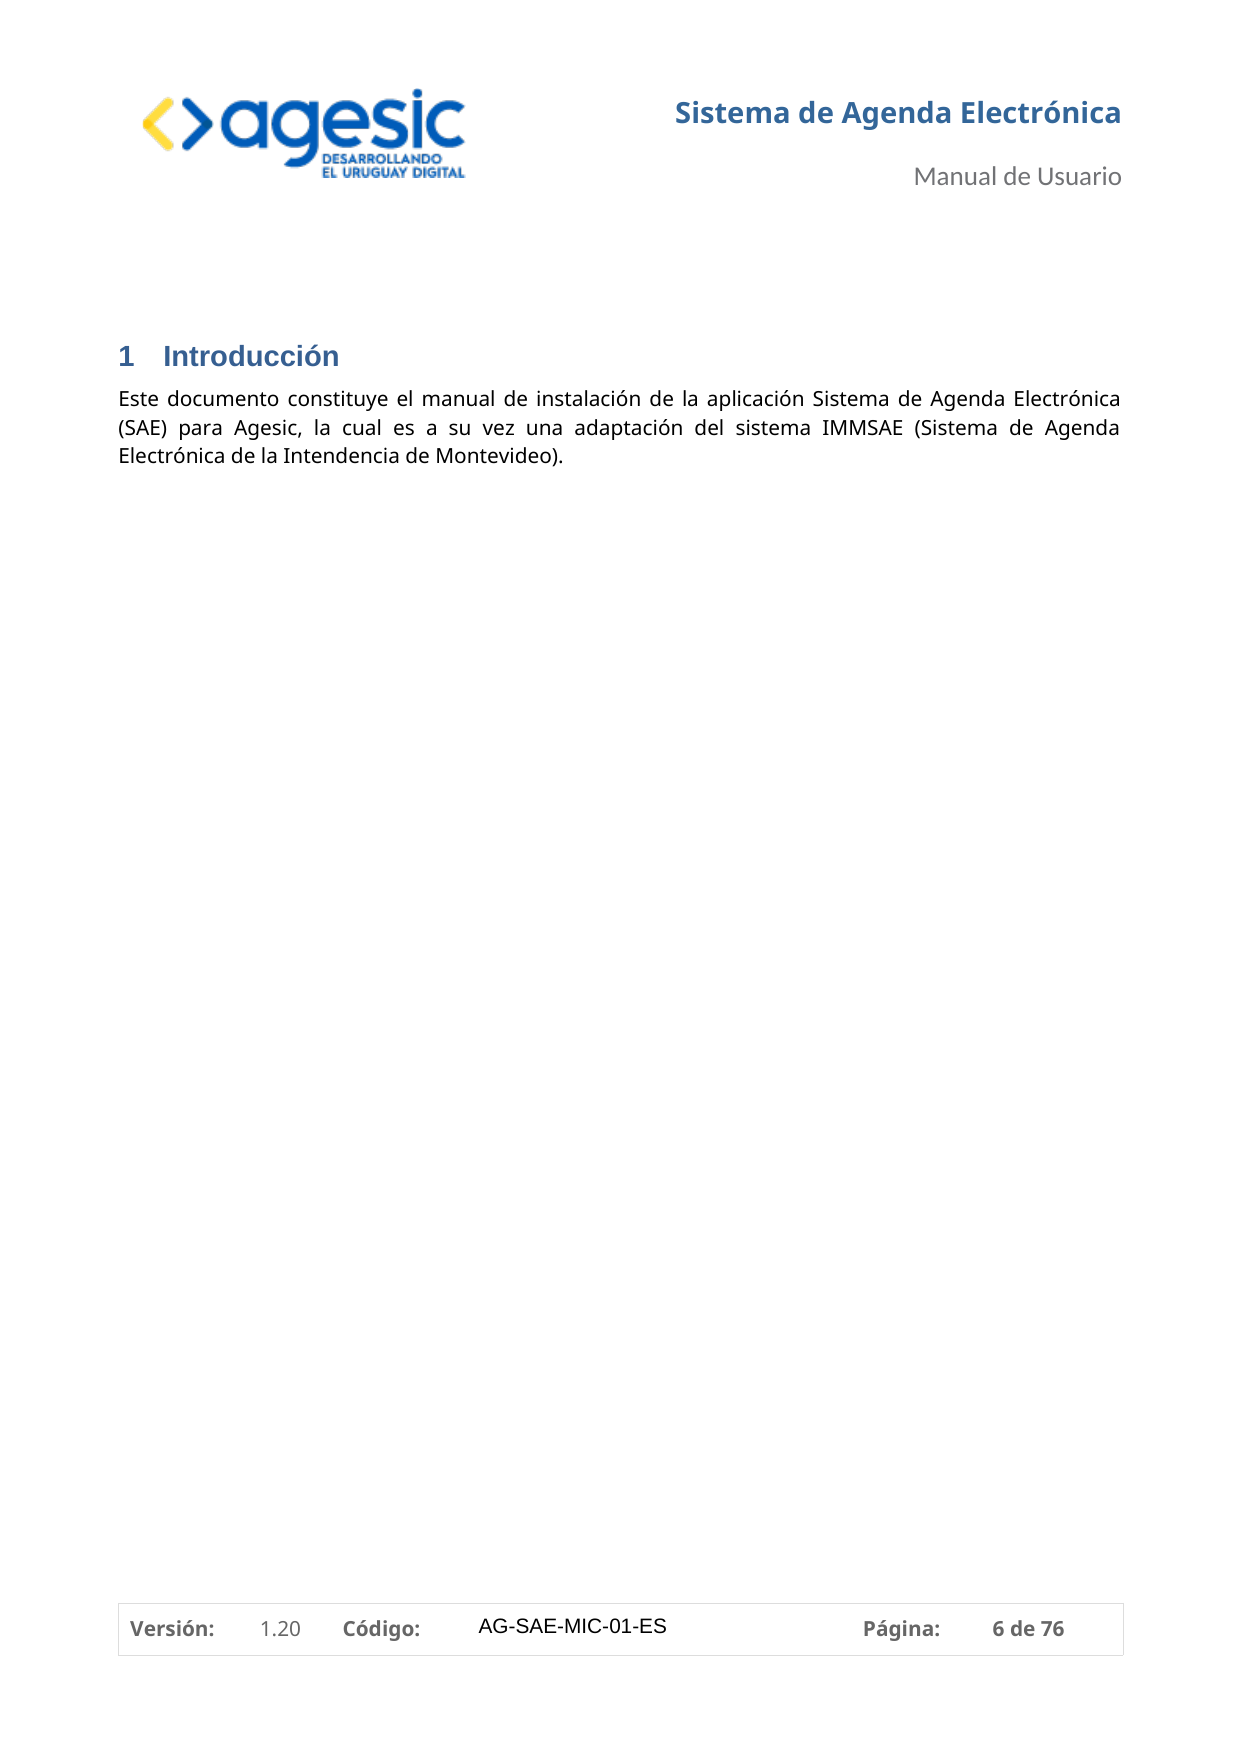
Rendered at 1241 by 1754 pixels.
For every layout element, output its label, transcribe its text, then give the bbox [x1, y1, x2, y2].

subtitle Introducción [118, 339, 1122, 373]
text Este documento constituye el manual de instalación de la aplicación Sistema de Agenda Electrónica (SAE) para Agesic, la cual es a su vez una adaptación del sistema IMMSAE (Sistema de Agenda Electrónica de la Intendencia de Montevideo). [118, 384, 1122, 470]
picture [142, 88, 466, 178]
